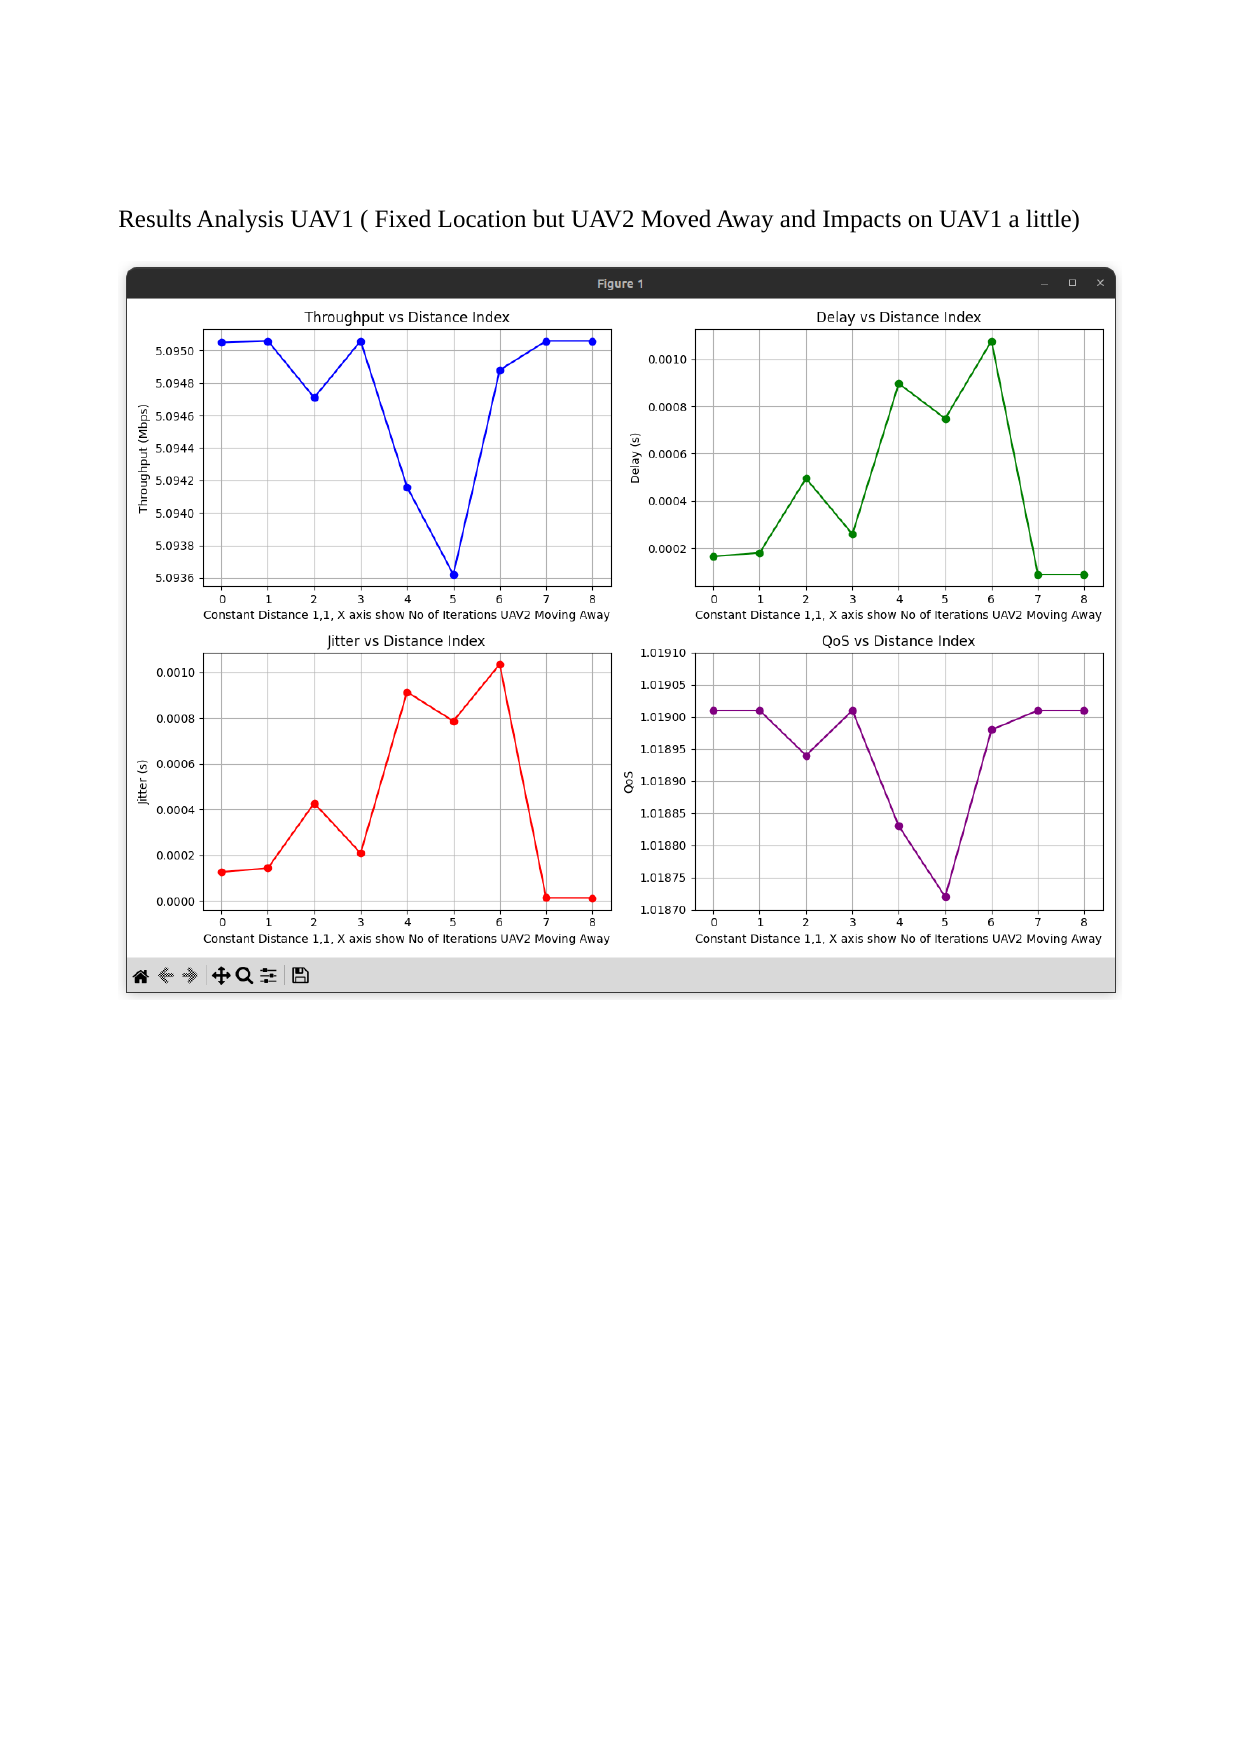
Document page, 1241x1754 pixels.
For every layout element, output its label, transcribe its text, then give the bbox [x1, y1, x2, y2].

text Results Analysis UAV1 ( Fixed Location but UAV2 Moved Away and Impacts on UAV1 a little) [118, 204, 1122, 233]
picture [118, 261, 1123, 1000]
